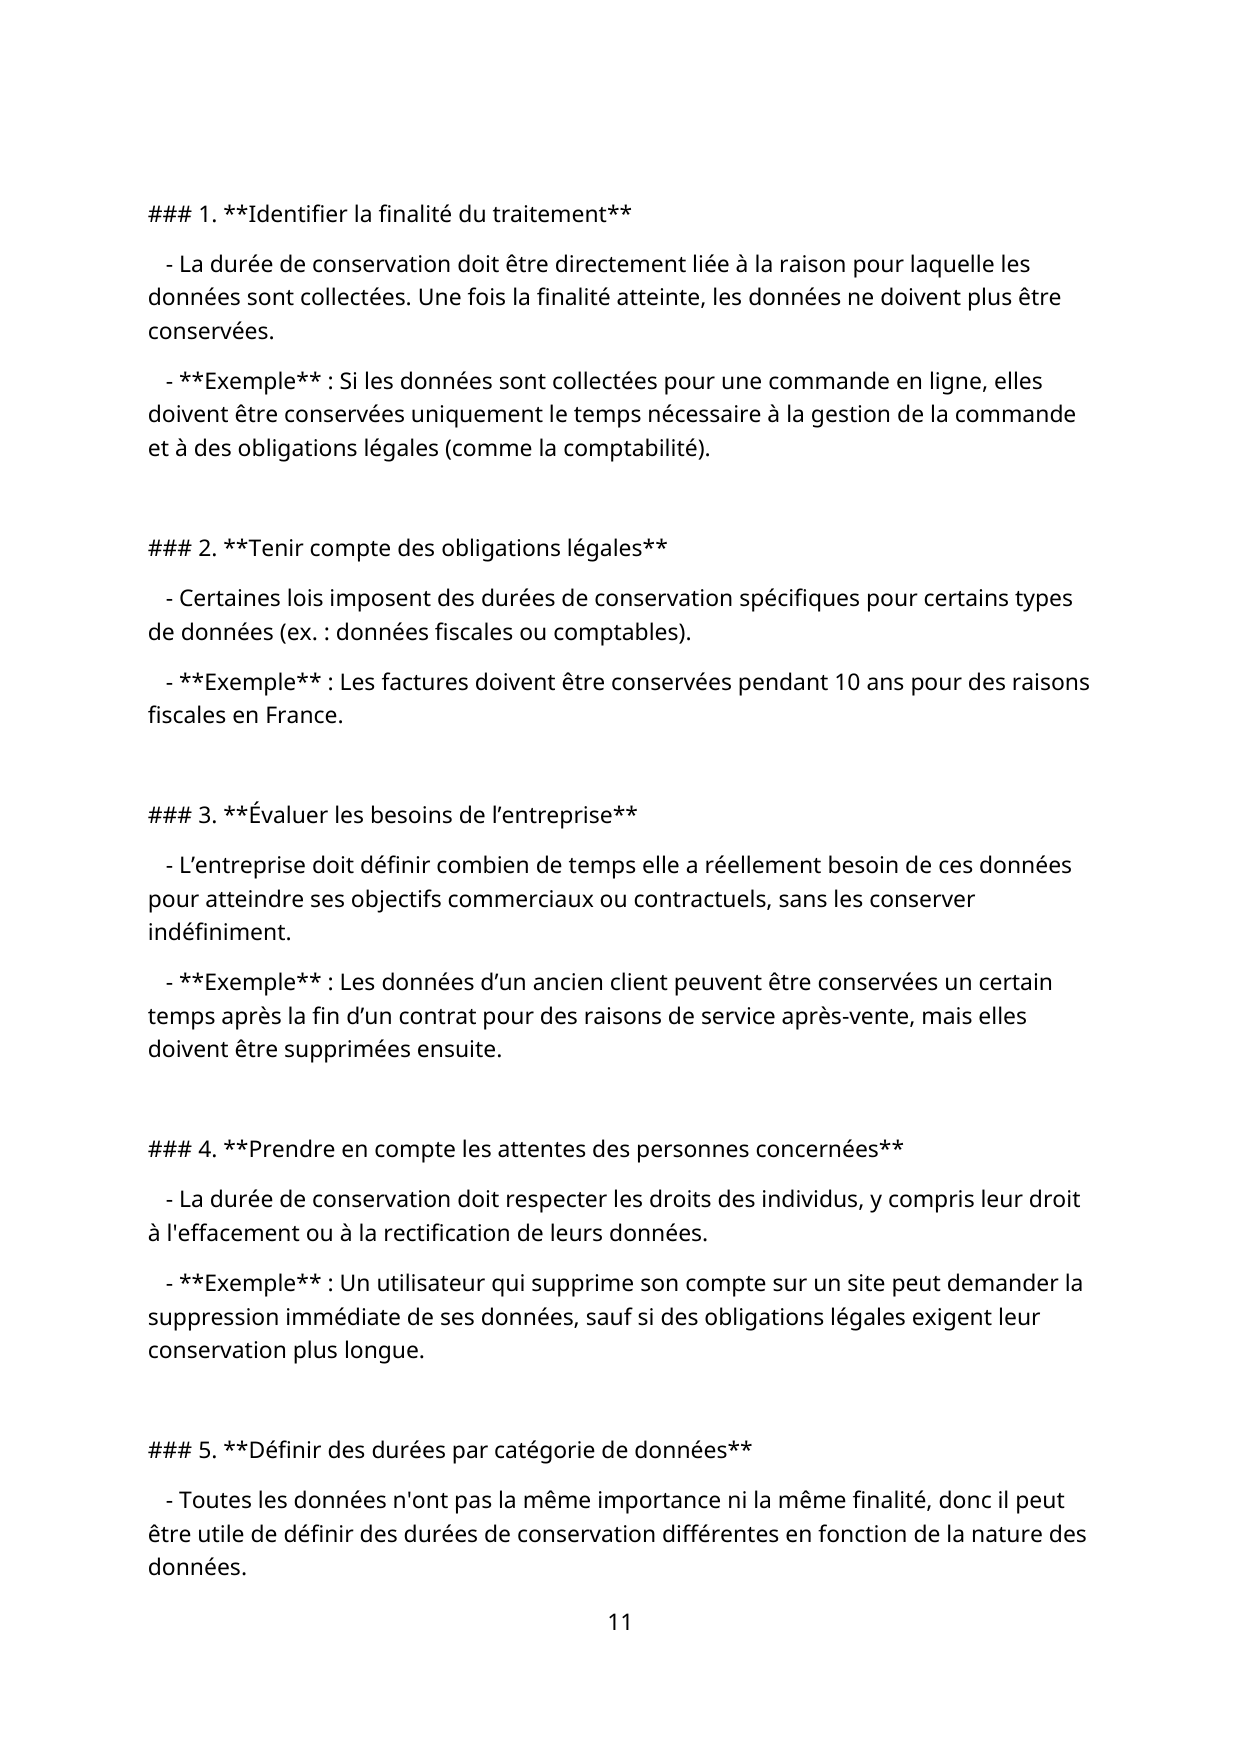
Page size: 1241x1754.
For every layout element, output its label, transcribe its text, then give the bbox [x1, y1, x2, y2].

text - Toutes les données n'ont pas la même importance ni la même finalité, donc il peut être utile de définir des durées de conservation différentes en fonction de la nature des données. [148, 1484, 1093, 1582]
text ### 2. **Tenir compte des obligations légales** [148, 532, 1093, 563]
text - La durée de conservation doit être directement liée à la raison pour laquelle les données sont collectées. Une fois la finalité atteinte, les données ne doivent plus être conservées. [148, 248, 1093, 346]
text ### 4. **Prendre en compte les attentes des personnes concernées** [148, 1133, 1093, 1164]
text - **Exemple** : Si les données sont collectées pour une commande en ligne, elles doivent être conservées uniquement le temps nécessaire à la gestion de la commande et à des obligations légales (comme la comptabilité). [148, 365, 1093, 463]
text - La durée de conservation doit respecter les droits des individus, y compris leur droit à l'effacement ou à la rectification de leurs données. [148, 1183, 1093, 1248]
text - **Exemple** : Un utilisateur qui supprime son compte sur un site peut demander la suppression immédiate de ses données, sauf si des obligations légales exigent leur conservation plus longue. [148, 1267, 1093, 1365]
text - L’entreprise doit définir combien de temps elle a réellement besoin de ces données pour atteindre ses objectifs commerciaux ou contractuels, sans les conserver indéfiniment. [148, 849, 1093, 947]
text ### 5. **Définir des durées par catégorie de données** [148, 1434, 1093, 1465]
text ### 1. **Identifier la finalité du traitement** [148, 198, 1093, 229]
text - **Exemple** : Les factures doivent être conservées pendant 10 ans pour des raisons fiscales en France. [148, 666, 1093, 730]
text - Certaines lois imposent des durées de conservation spécifiques pour certains types de données (ex. : données fiscales ou comptables). [148, 582, 1093, 647]
text - **Exemple** : Les données d’un ancien client peuvent être conservées un certain temps après la fin d’un contrat pour des raisons de service après-vente, mais elles doivent être supprimées ensuite. [148, 966, 1093, 1064]
text ### 3. **Évaluer les besoins de l’entreprise** [148, 799, 1093, 830]
